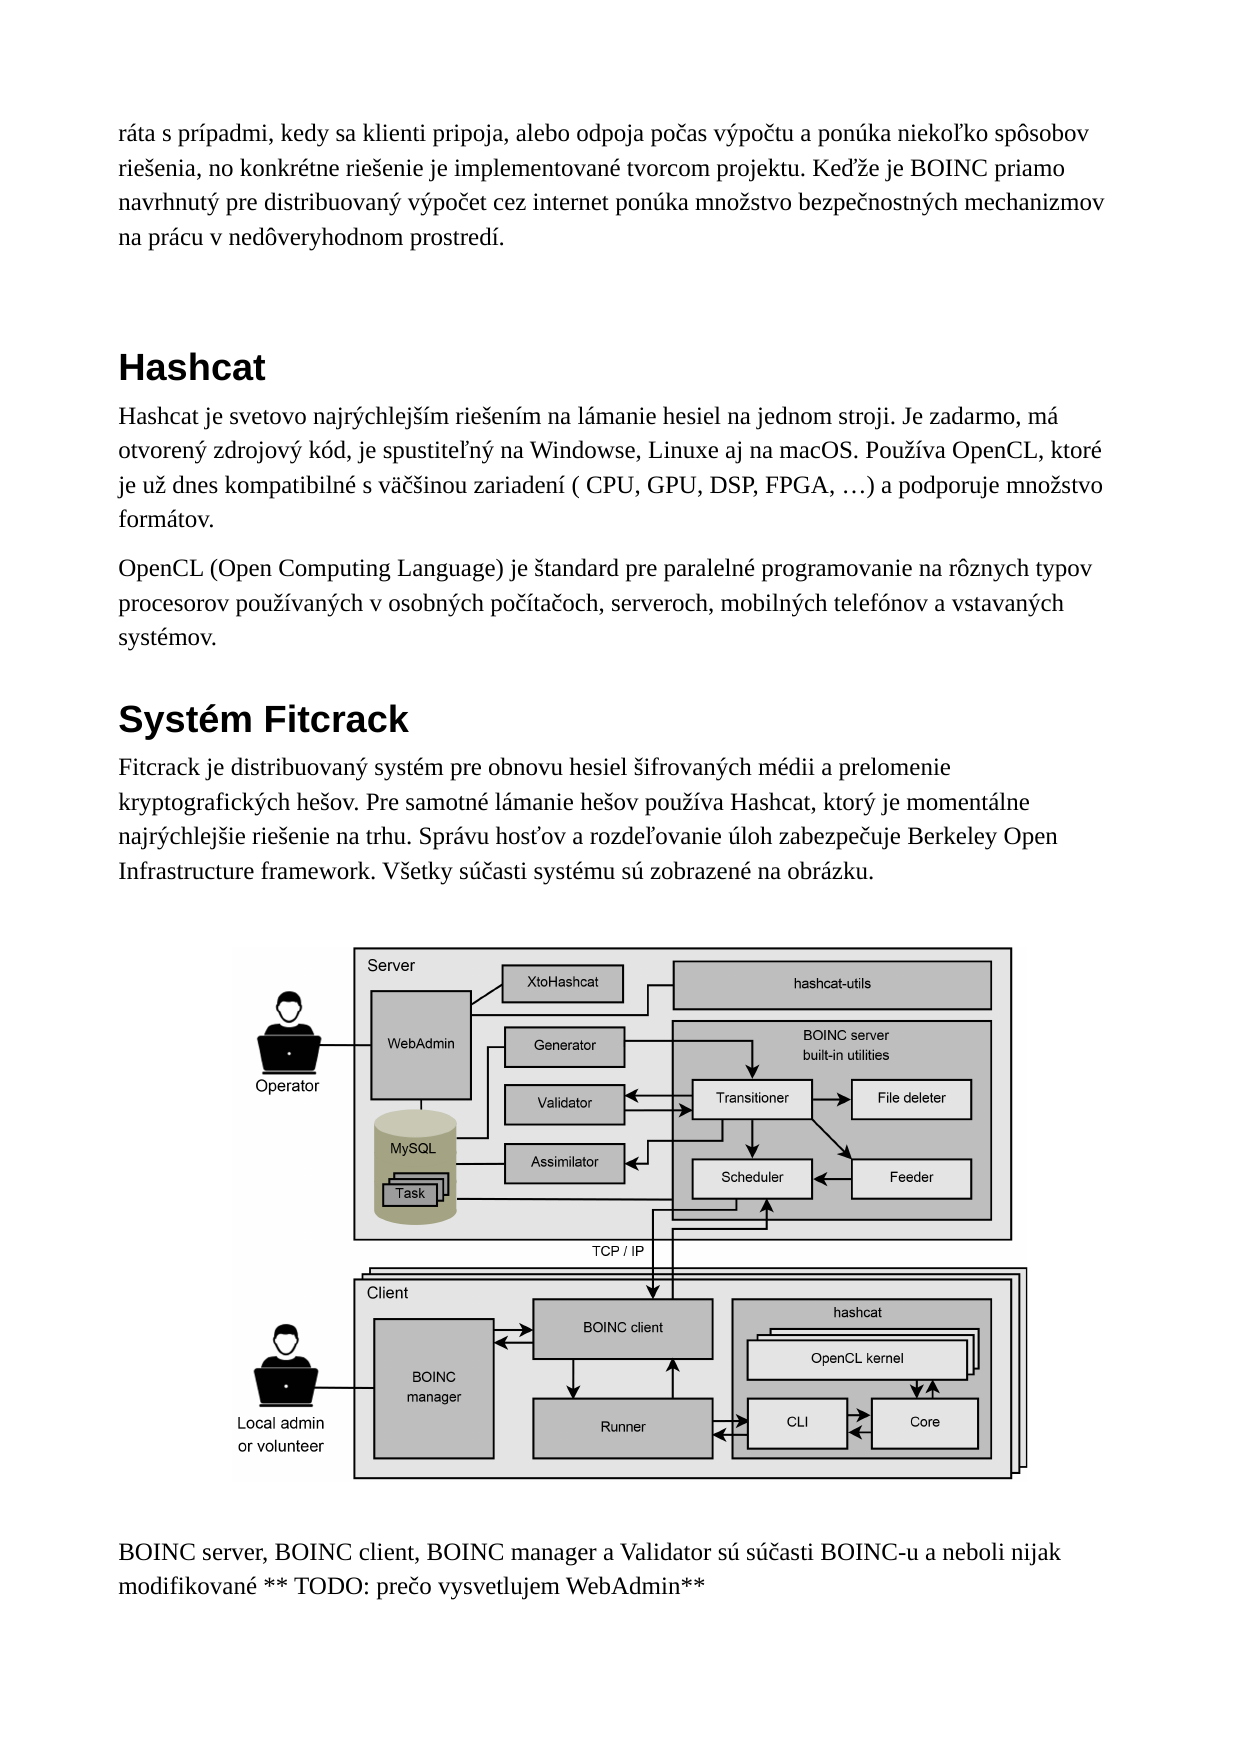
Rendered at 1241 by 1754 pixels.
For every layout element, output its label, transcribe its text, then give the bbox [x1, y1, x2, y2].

picture [231, 947, 1028, 1482]
text OpenCL (Open Computing Language) je štandard pre paralelné programovanie na rôznych typov procesorov používaných v osobných počítačoch, serveroch, mobilných telefónov a vstavaných systémov. [118, 553, 1122, 651]
subtitle Systém Fitcrack [118, 696, 1122, 740]
text Hashcat je svetovo najrýchlejším riešením na lámanie hesiel na jednom stroji. Je zadarmo, má otvorený zdrojový kód, je spustiteľný na Windowse, Linuxe aj na macOS. Používa OpenCL, ktoré je už dnes kompatibilné s väčšinou zariadení ( CPU, GPU, DSP, FPGA, …) a podporuje množstvo formátov. [118, 401, 1122, 533]
text Fitcrack je distribuovaný systém pre obnovu hesiel šifrovaných médii a prelomenie kryptografických hešov. Pre samotné lámanie hešov používa Hashcat, ktorý je momentálne najrýchlejšie riešenie na trhu. Správu hosťov a rozdeľovanie úloh zabezpečuje Berkeley Open Infrastructure framework. Všetky súčasti systému sú zobrazené na obrázku. [118, 752, 1122, 885]
subtitle Hashcat [118, 345, 1122, 388]
text BOINC server, BOINC client, BOINC manager a Validator sú súčasti BOINC-u a neboli nijak modifikované ** TODO: prečo vysvetlujem WebAdmin** [118, 1537, 1122, 1600]
text ráta s prípadmi, kedy sa klienti pripoja, alebo odpoja počas výpočtu a ponúka niekoľko spôsobov riešenia, no konkrétne riešenie je implementované tvorcom projektu. Keďže je BOINC priamo navrhnutý pre distribuovaný výpočet cez internet ponúka množstvo bezpečnostných mechanizmov na prácu v nedôveryhodnom prostredí. [118, 118, 1122, 250]
